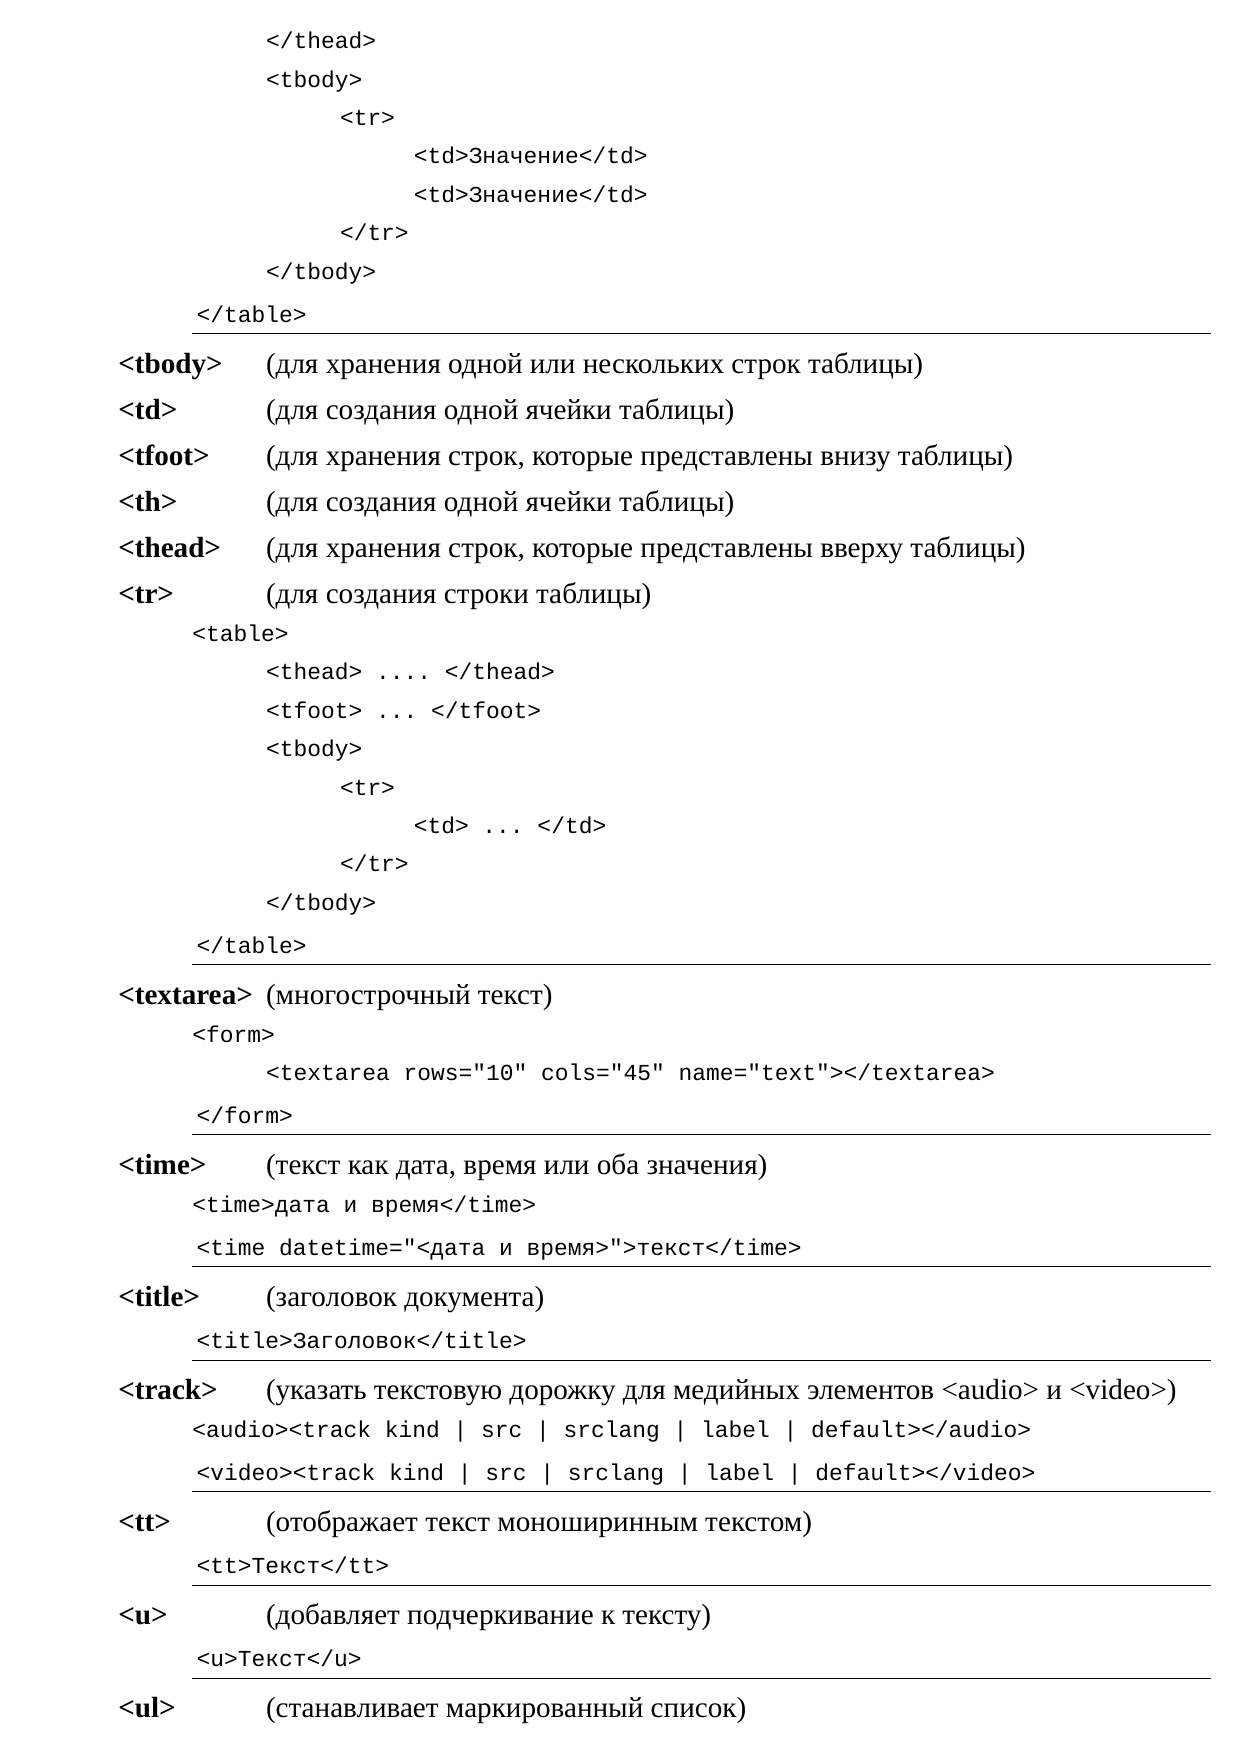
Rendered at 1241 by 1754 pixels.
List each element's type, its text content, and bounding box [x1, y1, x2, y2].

text <title>Заголовок</title> [192, 1325, 1211, 1360]
text <tbody> (для хранения одной или нескольких строк таблицы) [118, 346, 1211, 379]
text <thead> (для хранения строк, которые представлены вверху таблицы) [118, 530, 1211, 563]
text <tbody> [192, 68, 1211, 94]
text <tr> [192, 776, 1211, 802]
text </tr> [192, 853, 1211, 879]
text <time>дата и время</time> [192, 1193, 1211, 1219]
text <td>Значение</td> [192, 145, 1211, 171]
text <form> [192, 1023, 1211, 1049]
text </tr> [192, 222, 1211, 248]
text </table> [192, 929, 1211, 964]
text <td>Значение</td> [192, 183, 1211, 209]
text </tbody> [192, 260, 1211, 286]
text <time datetime="<дата и время>">текст</time> [192, 1232, 1211, 1266]
text <time> (текст как дата, время или оба значения) [118, 1147, 1211, 1181]
text </form> [192, 1100, 1211, 1134]
text </thead> [192, 29, 1211, 55]
text <title> (заголовок документа) [118, 1279, 1211, 1312]
text <td> (для создания одной ячейки таблицы) [118, 392, 1211, 425]
text <thead> .... </thead> [192, 661, 1211, 686]
text <textarea rows="10" cols="45" name="text"></textarea> [192, 1061, 1211, 1087]
text <tt>Текст</tt> [192, 1550, 1211, 1585]
text <th> (для создания одной ячейки таблицы) [118, 484, 1211, 517]
text </tbody> [192, 891, 1211, 917]
text <tbody> [192, 737, 1211, 763]
text <table> [192, 622, 1211, 648]
text <audio><track kind | src | srclang | label | default></audio> [192, 1418, 1211, 1444]
text <tr> (для создания строки таблицы) [118, 576, 1211, 609]
text <tfoot> ... </tfoot> [192, 699, 1211, 725]
text <td> ... </td> [192, 814, 1211, 840]
text </table> [192, 298, 1211, 333]
text <video><track kind | src | srclang | label | default></video> [192, 1457, 1211, 1491]
text <tr> [192, 106, 1211, 132]
text <u> (добавляет подчеркивание к тексту) [118, 1597, 1211, 1631]
text <textarea> (многострочный текст) [118, 977, 1211, 1010]
text <u>Текст</u> [192, 1643, 1211, 1678]
text <tfoot> (для хранения строк, которые представлены внизу таблицы) [118, 438, 1211, 471]
text <tt> (отображает текст моноширинным текстом) [118, 1504, 1211, 1537]
text <ul> (станавливает маркированный список) [118, 1691, 1211, 1724]
text <track> (указать текстовую дорожку для медийных элементов <audio> и <video>) [118, 1372, 1211, 1406]
